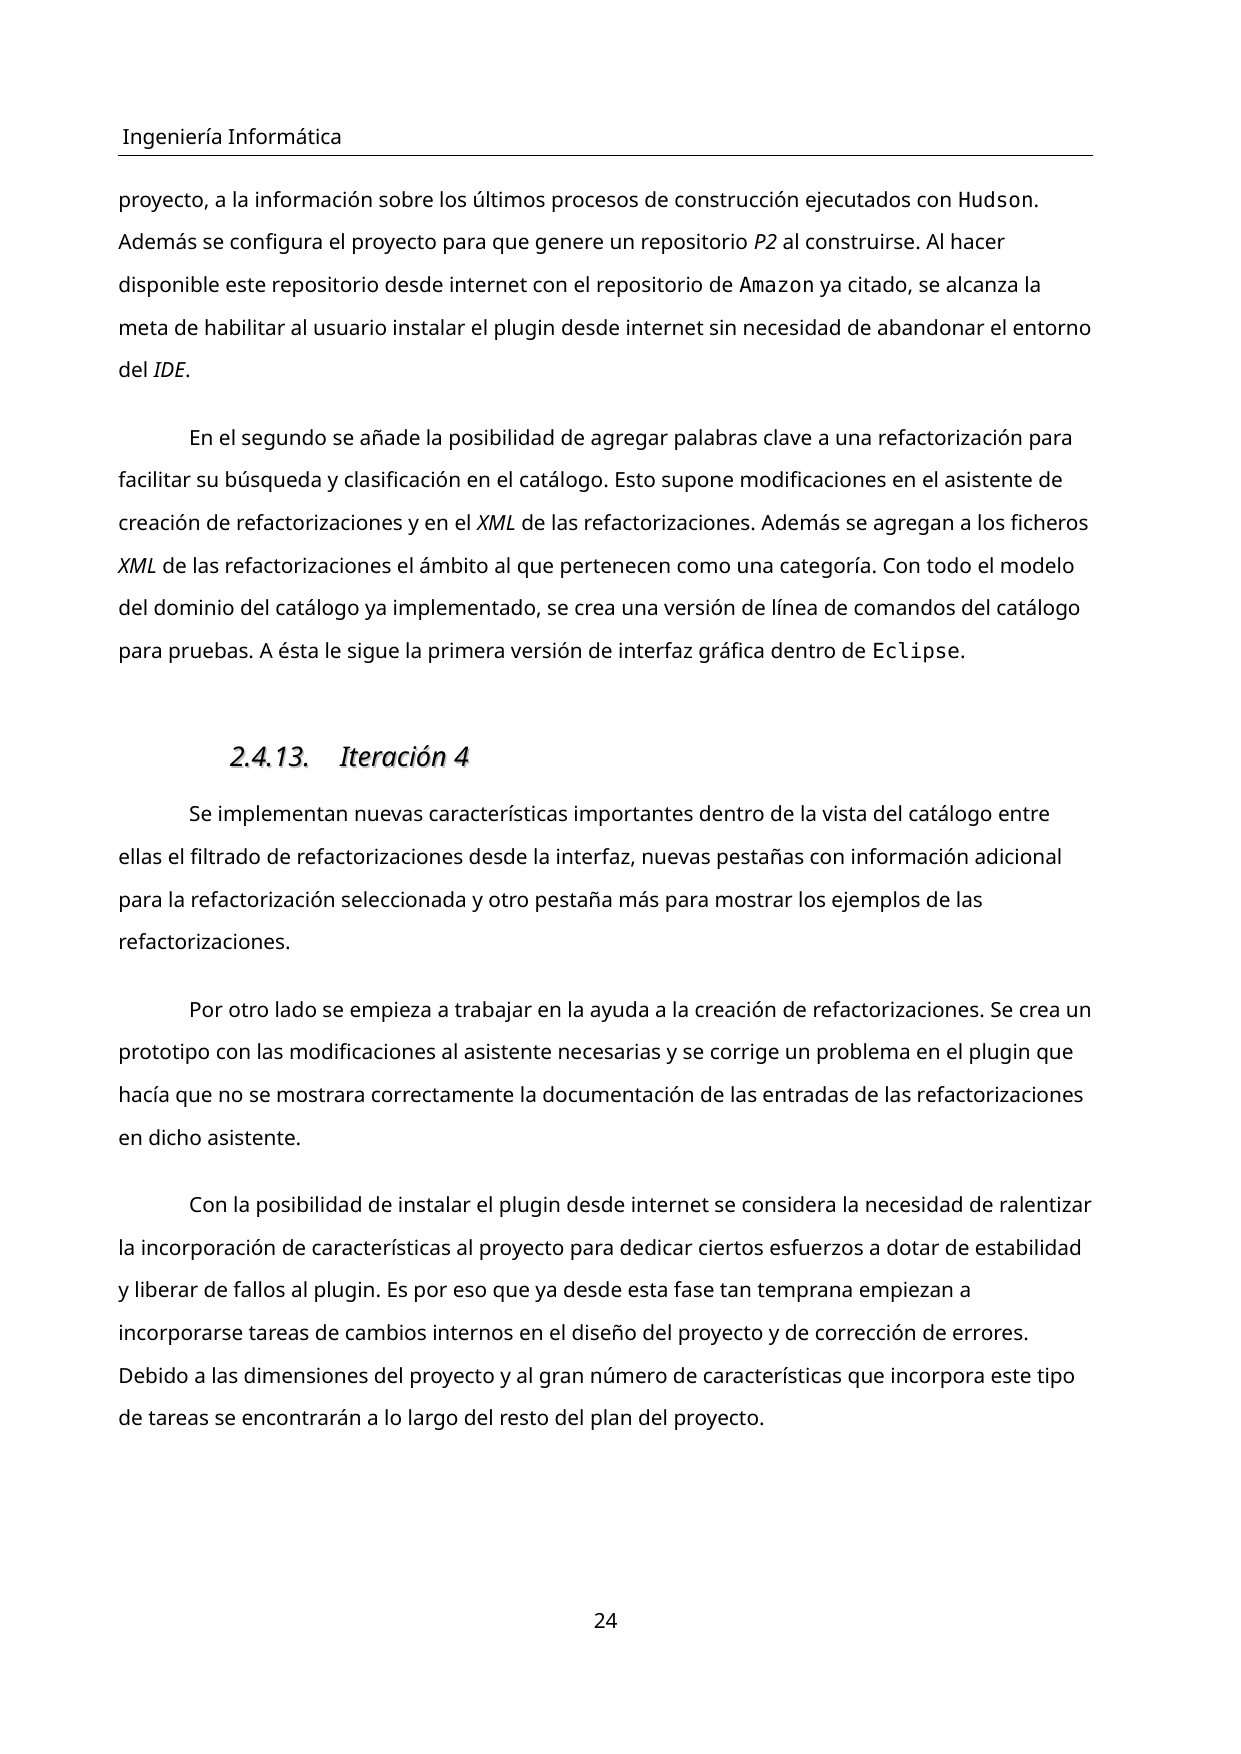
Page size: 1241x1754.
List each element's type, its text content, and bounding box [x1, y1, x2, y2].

text Por otro lado se empieza a trabajar en la ayuda a la creación de refactorizaciones. Se crea un prototipo con las modificaciones al asistente necesarias y se corrige un problema en el plugin que hacía que no se mostrara correctamente la documentación de las entradas de las refactorizaciones en dicho asistente. [118, 995, 1093, 1151]
text Con la posibilidad de instalar el plugin desde internet se considera la necesidad de ralentizar la incorporación de características al proyecto para dedicar ciertos esfuerzos a dotar de estabilidad y liberar de fallos al plugin. Es por eso que ya desde esta fase tan temprana empiezan a incorporarse tareas de cambios internos en el diseño del proyecto y de corrección de errores. Debido a las dimensiones del proyecto y al gran número de características que incorpora este tipo de tareas se encontrarán a lo largo del resto del plan del proyecto. [118, 1190, 1093, 1432]
text proyecto, a la información sobre los últimos procesos de construcción ejecutados con Hudson. Además se configura el proyecto para que genere un repositorio P2 al construirse. Al hacer disponible este repositorio desde internet con el repositorio de Amazon ya citado, se alcanza la meta de habilitar al usuario instalar el plugin desde internet sin necesidad de abandonar el entorno del IDE. [118, 185, 1093, 384]
text Se implementan nuevas características importantes dentro de la vista del catálogo entre ellas el filtrado de refactorizaciones desde la interfaz, nuevas pestañas con información adicional para la refactorización seleccionada y otro pestaña más para mostrar los ejemplos de las refactorizaciones. [118, 799, 1093, 956]
text En el segundo se añade la posibilidad de agregar palabras clave a una refactorización para facilitar su búsqueda y clasificación en el catálogo. Esto supone modificaciones en el asistente de creación de refactorizaciones y en el XML de las refactorizaciones. Además se agregan a los ficheros XML de las refactorizaciones el ámbito al que pertenecen como una categoría. Con todo el modelo del dominio del catálogo ya implementado, se crea una versión de línea de comandos del catálogo para pruebas. A ésta le sigue la primera versión de interfaz gráfica dentro de Eclipse. [118, 423, 1093, 664]
subtitle Iteración 4 [310, 738, 1093, 774]
